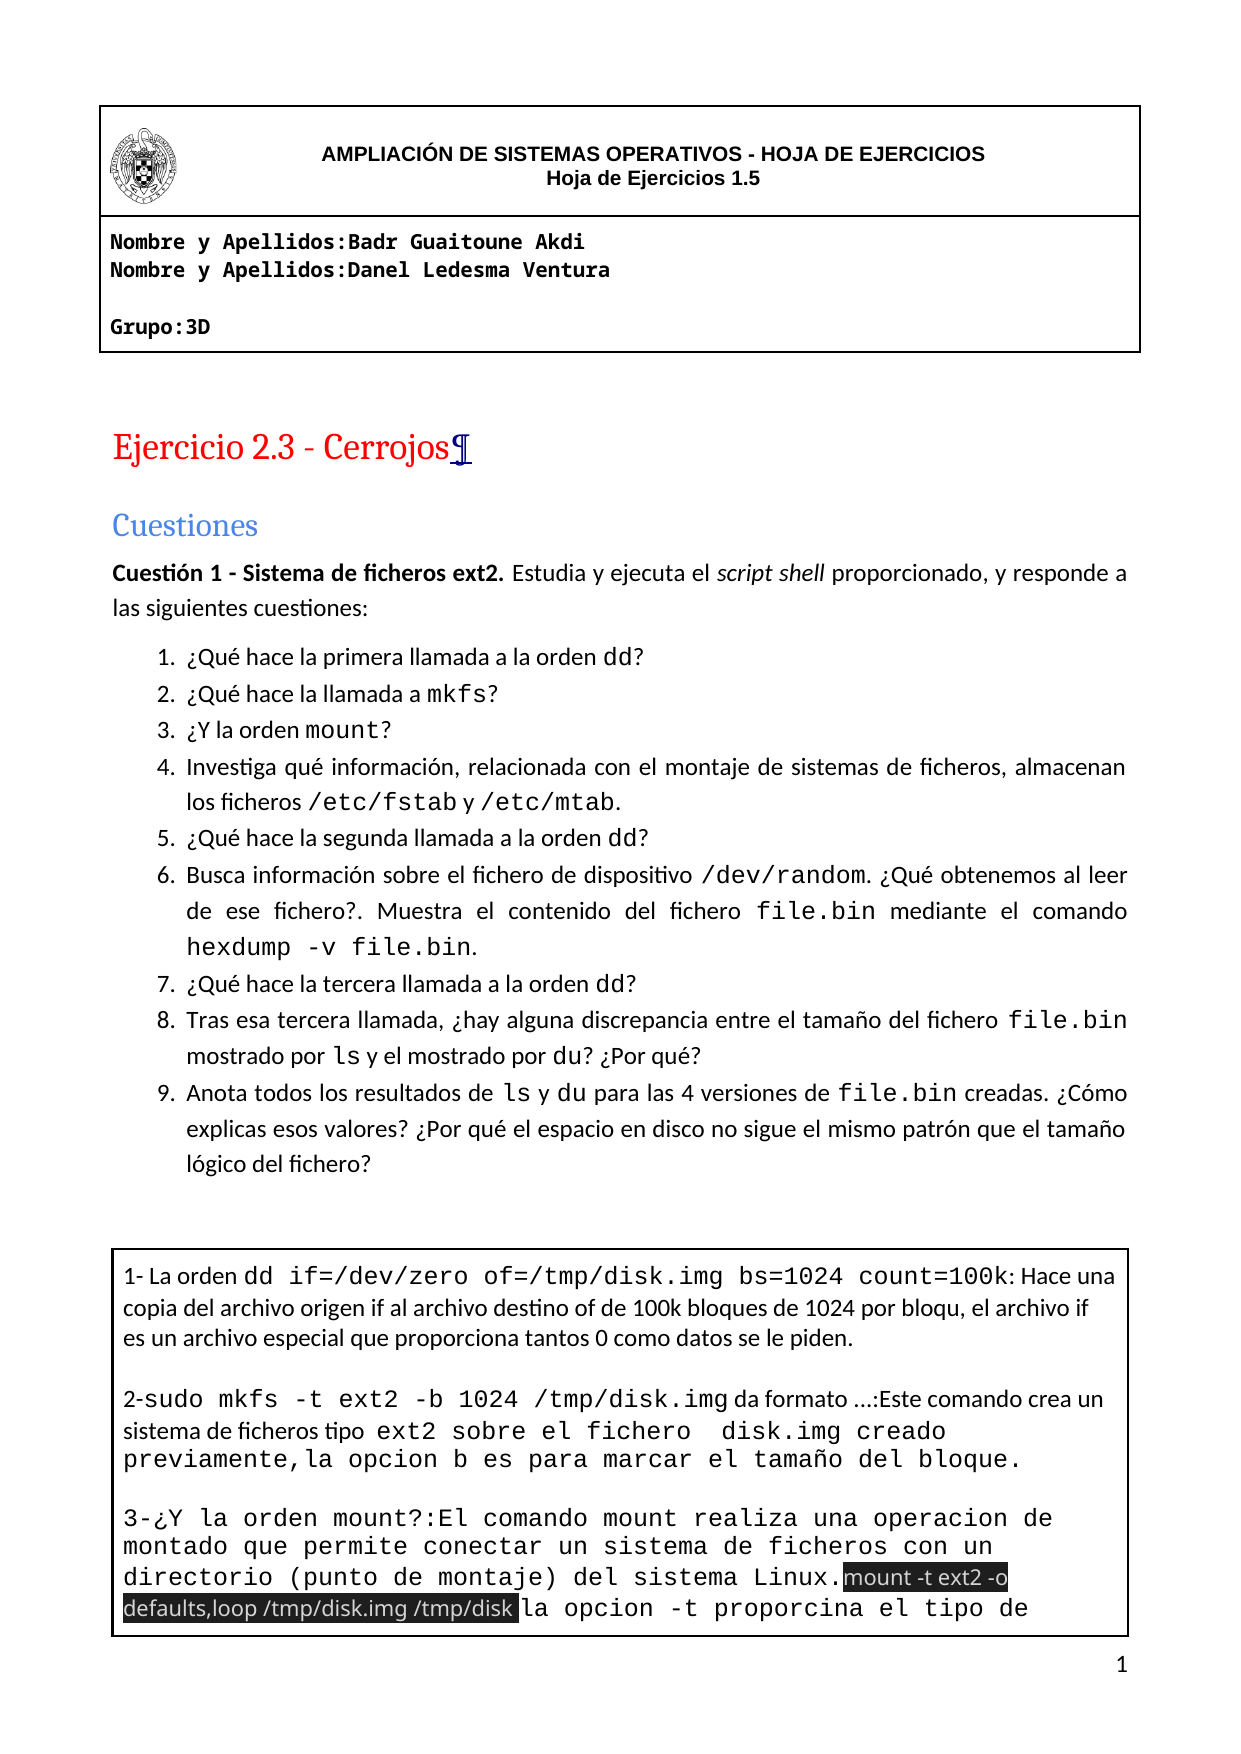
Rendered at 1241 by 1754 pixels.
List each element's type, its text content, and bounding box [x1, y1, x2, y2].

picture [110, 128, 177, 204]
list Anota todos los resultados de ls y du para las 4 versiones de file.bin creadas. ¿Cómo explicas esos valores? ¿Por qué el espacio en disco no sigue el mismo patrón que el tamaño lógico del fichero? [157, 1077, 1128, 1179]
subtitle Cuestiones [112, 506, 1128, 544]
list Investiga qué información, relacionada con el montaje de sistemas de ficheros, almacenan los ficheros /etc/fstab y /etc/mtab. [157, 751, 1128, 818]
list ¿Qué hace la segunda llamada a la orden dd? [157, 822, 1128, 854]
list Tras esa tercera llamada, ¿hay alguna discrepancia entre el tamaño del fichero file.bin mostrado por ls y el mostrado por du? ¿Por qué? [157, 1004, 1128, 1072]
list ¿Qué hace la primera llamada a la orden dd? [157, 642, 1128, 673]
list ¿Qué hace la tercera llamada a la orden dd? [157, 968, 1128, 999]
table_header 1- La orden dd if=/dev/zero of=/tmp/disk.img bs=1024 count=100k: Hace una copia del archivo origen if al archivo destino of de 100k bloques de 1024 por bloqu, el archivo if es un archivo especial que proporciona tantos 0 como datos se le piden. 2-sudo mkfs -t ext2 -b 1024 /tmp/disk.img da formato ...:Este comando crea un sistema de ficheros tipo ext2 sobre el fichero disk.img creado previamente,la opcion b es para marcar el tamaño del bloque. 3-¿Y la orden mount?:El comando mount realiza una operacion de montado que permite conectar un sistema de ficheros con un directorio (punto de montaje) del sistema Linux.mount -t ext2 -o defaults,loop /tmp/disk.img /tmp/disk la opcion -t proporcina el tipo de [114, 1250, 1127, 1634]
list ¿Y la orden mount? [157, 714, 1128, 746]
text Cuestión 1 - Sistema de ficheros ext2. Estudia y ejecuta el script shell proporcionado, y responde a las siguientes cuestiones: [112, 557, 1128, 622]
list Busca información sobre el fichero de dispositivo /dev/random. ¿Qué obtenemos al leer de ese fichero?. Muestra el contenido del fichero file.bin mediante el comando hexdump -v file.bin. [157, 859, 1128, 963]
subtitle Ejercicio 2.3 - Cerrojos¶ [112, 426, 1128, 469]
list ¿Qué hace la llamada a mkfs? [157, 678, 1128, 710]
